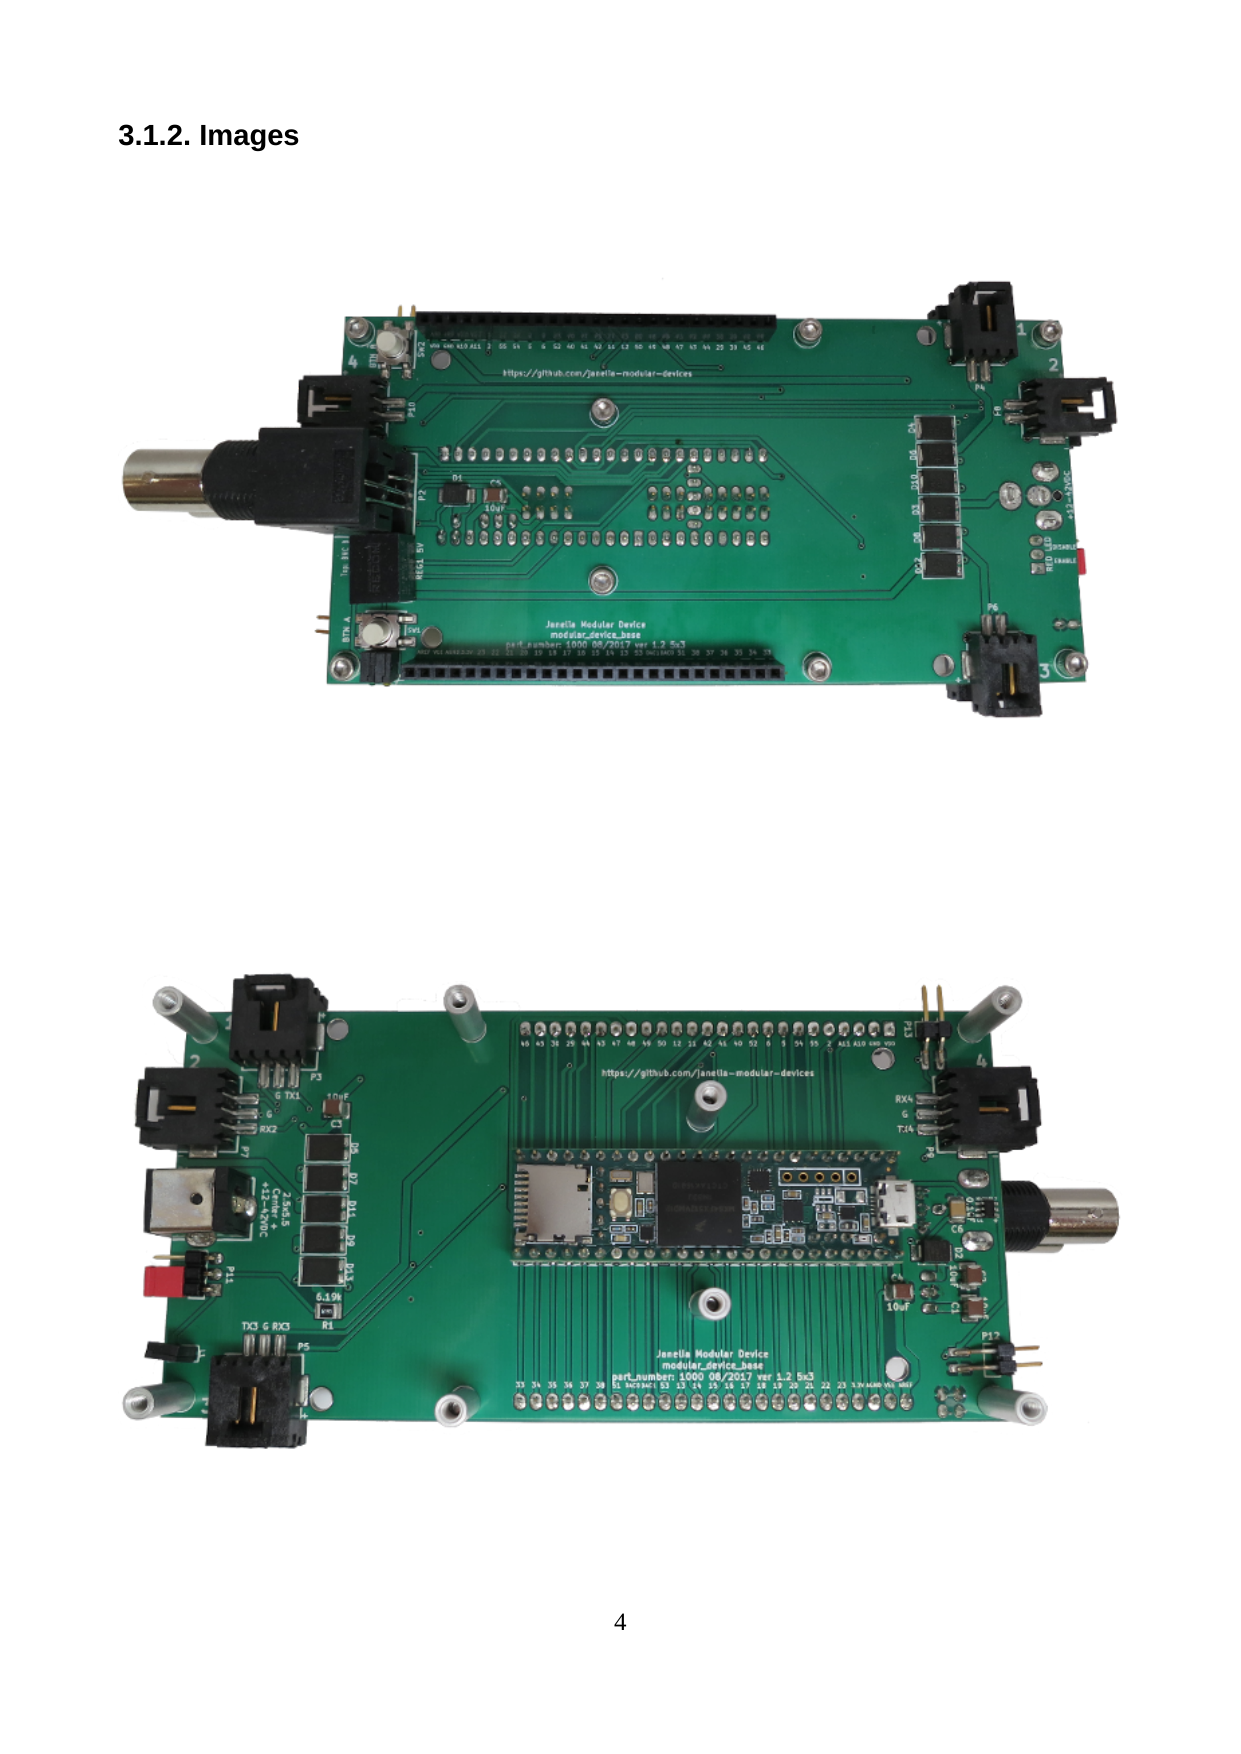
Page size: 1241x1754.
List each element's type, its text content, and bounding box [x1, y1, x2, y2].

subtitle Images [118, 118, 1122, 152]
